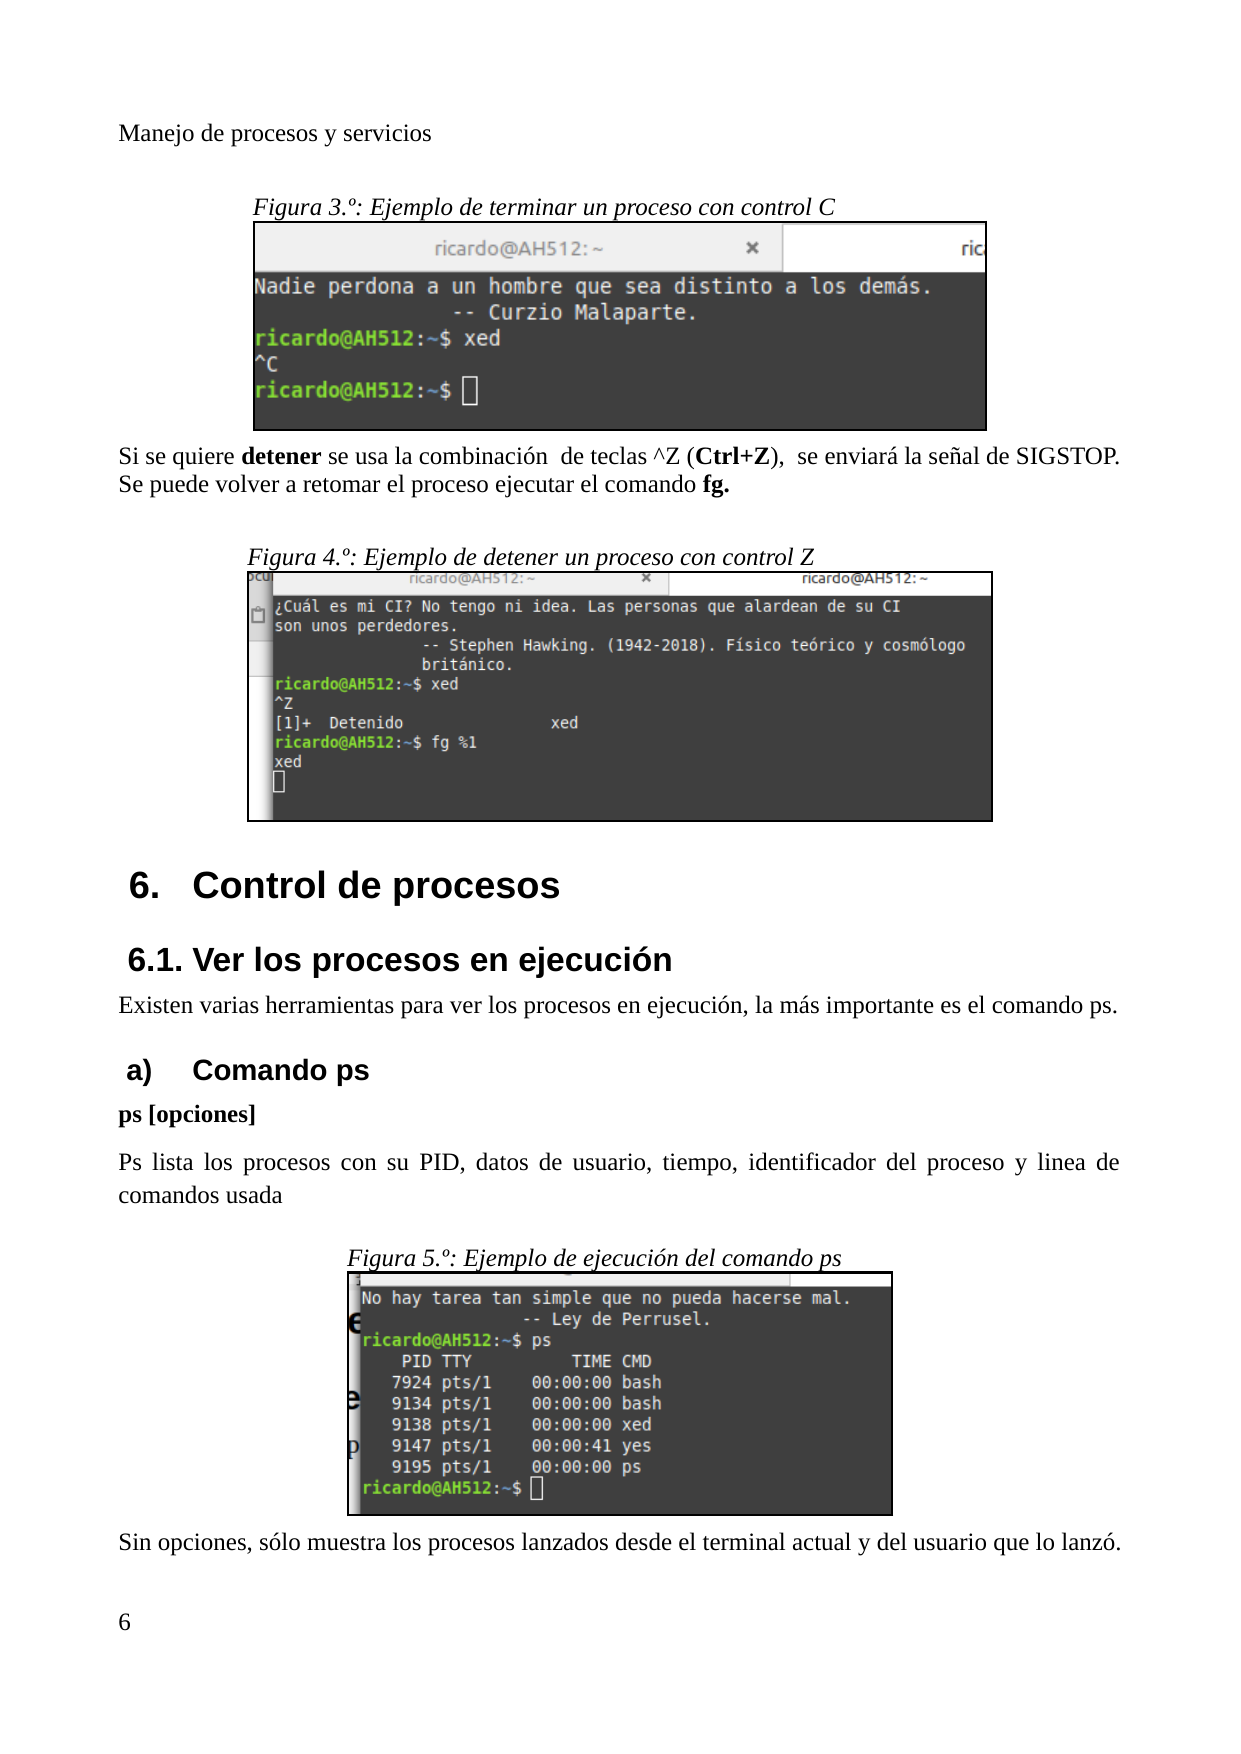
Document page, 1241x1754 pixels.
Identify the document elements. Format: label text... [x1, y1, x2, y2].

text Si se quiere detener se usa la combinación de teclas ^Z (Ctrl+Z), se enviará la señal de SIGSTOP. Se puede volver a retomar el proceso ejecutar el comando fg. [118, 441, 1122, 498]
text Sin opciones, sólo muestra los procesos lanzados desde el terminal actual y del usuario que lo lanzó. [118, 1527, 1122, 1556]
subtitle Control de procesos [118, 862, 1122, 906]
picture [255, 223, 985, 429]
text Ps lista los procesos con su PID, datos de usuario, tiempo, identificador del proceso y linea de comandos usada [118, 1147, 1122, 1208]
subtitle Ver los procesos en ejecución [118, 939, 1122, 978]
text Figura 3.º: Ejemplo de terminar un proceso con control C [253, 192, 987, 221]
text Existen varias herramientas para ver los procesos en ejecución, la más importante es el comando ps. [118, 991, 1122, 1019]
picture [349, 1274, 891, 1514]
subtitle Comando ps [118, 1053, 1122, 1087]
text Figura 4.º: Ejemplo de detener un proceso con control Z [247, 542, 993, 571]
text ps [opciones] [118, 1099, 1122, 1128]
text Figura 5.º: Ejemplo de ejecución del comando ps [347, 1243, 893, 1271]
picture [249, 573, 991, 820]
